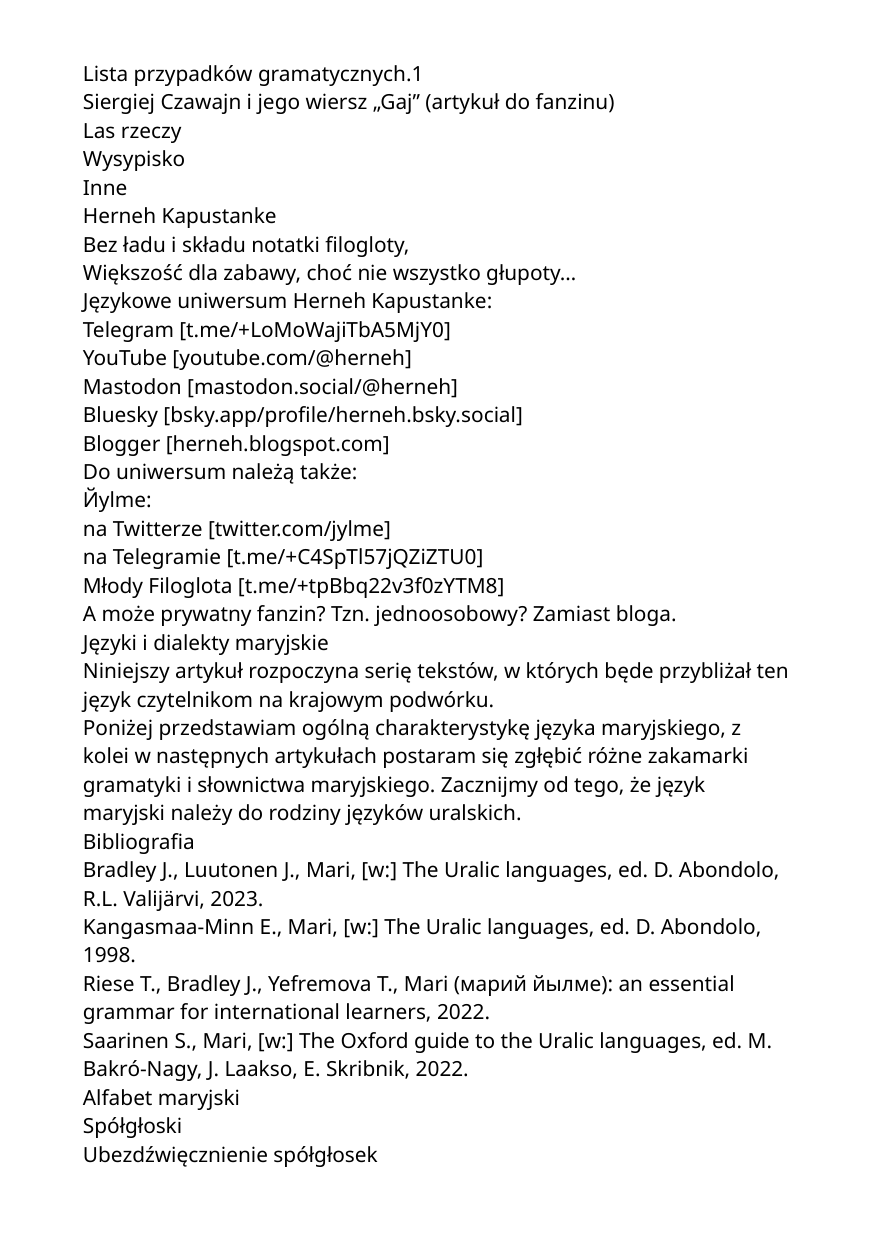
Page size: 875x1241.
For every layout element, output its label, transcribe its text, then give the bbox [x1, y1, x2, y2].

text Wysypisko [83, 144, 791, 173]
text na Telegramie [t.me/+C4SpTl57jQZiZTU0] [83, 542, 791, 571]
text Riese T., Bradley J., Yefremova T., Mari (марий йылме): an essential grammar for international learners, 2022. [83, 969, 791, 1026]
text YouTube [youtube.com/@herneh] [83, 343, 791, 372]
text Blogger [herneh.blogspot.com] [83, 429, 791, 457]
text Bibliografia [83, 827, 791, 855]
text Poniżej przedstawiam ogólną charakterystykę języka maryjskiego, z kolei w następnych artykułach postaram się zgłębić różne zakamarki gramatyki i słownictwa maryjskiego. Zacznijmy od tego, że język maryjski należy do rodziny języków uralskich. [83, 713, 791, 827]
text Młody Filoglota [t.me/+tpBbq22v3f0zYTM8] [83, 571, 791, 599]
text Saarinen S., Mari, [w:] The Oxford guide to the Uralic languages, ed. M. Bakró-Nagy, J. Laakso, E. Skribnik, 2022. [83, 1026, 791, 1083]
text Siergiej Czawajn i jego wiersz „Gaj” (artykuł do fanzinu) [83, 87, 791, 116]
text A może prywatny fanzin? Tzn. jednoosobowy? Zamiast bloga. [83, 599, 791, 628]
text Spółgłoski [83, 1111, 791, 1140]
text Йylme: [83, 486, 791, 514]
text Do uniwersum należą także: [83, 457, 791, 486]
text na Twitterze [twitter.com/jylme] [83, 514, 791, 542]
text Kangasmaa-Minn E., Mari, [w:] The Uralic languages, ed. D. Abondolo, 1998. [83, 912, 791, 969]
text Lista przypadków gramatycznych.1 [83, 59, 791, 87]
text Bluesky [bsky.app/profile/herneh.bsky.social] [83, 400, 791, 429]
text Bez ładu i składu notatki filogloty, Większość dla zabawy, choć nie wszystko głupoty… [83, 230, 791, 287]
text Las rzeczy [83, 116, 791, 144]
text Bradley J., Luutonen J., Mari, [w:] The Uralic languages, ed. D. Abondolo, R.L. Valijärvi, 2023. [83, 855, 791, 912]
text Alfabet maryjski [83, 1083, 791, 1111]
text Mastodon [mastodon.social/@herneh] [83, 372, 791, 400]
text Językowe uniwersum Herneh Kapustanke: [83, 287, 791, 315]
text Inne [83, 173, 791, 201]
text Herneh Kapustanke [83, 201, 791, 230]
text Niniejszy artykuł rozpoczyna serię tekstów, w których będe przybliżał ten język czytelnikom na krajowym podwórku. [83, 656, 791, 713]
text Języki i dialekty maryjskie [83, 628, 791, 656]
text Telegram [t.me/+LoMoWajiTbA5MjY0] [83, 315, 791, 343]
text Ubezdźwięcznienie spółgłosek [83, 1140, 791, 1168]
